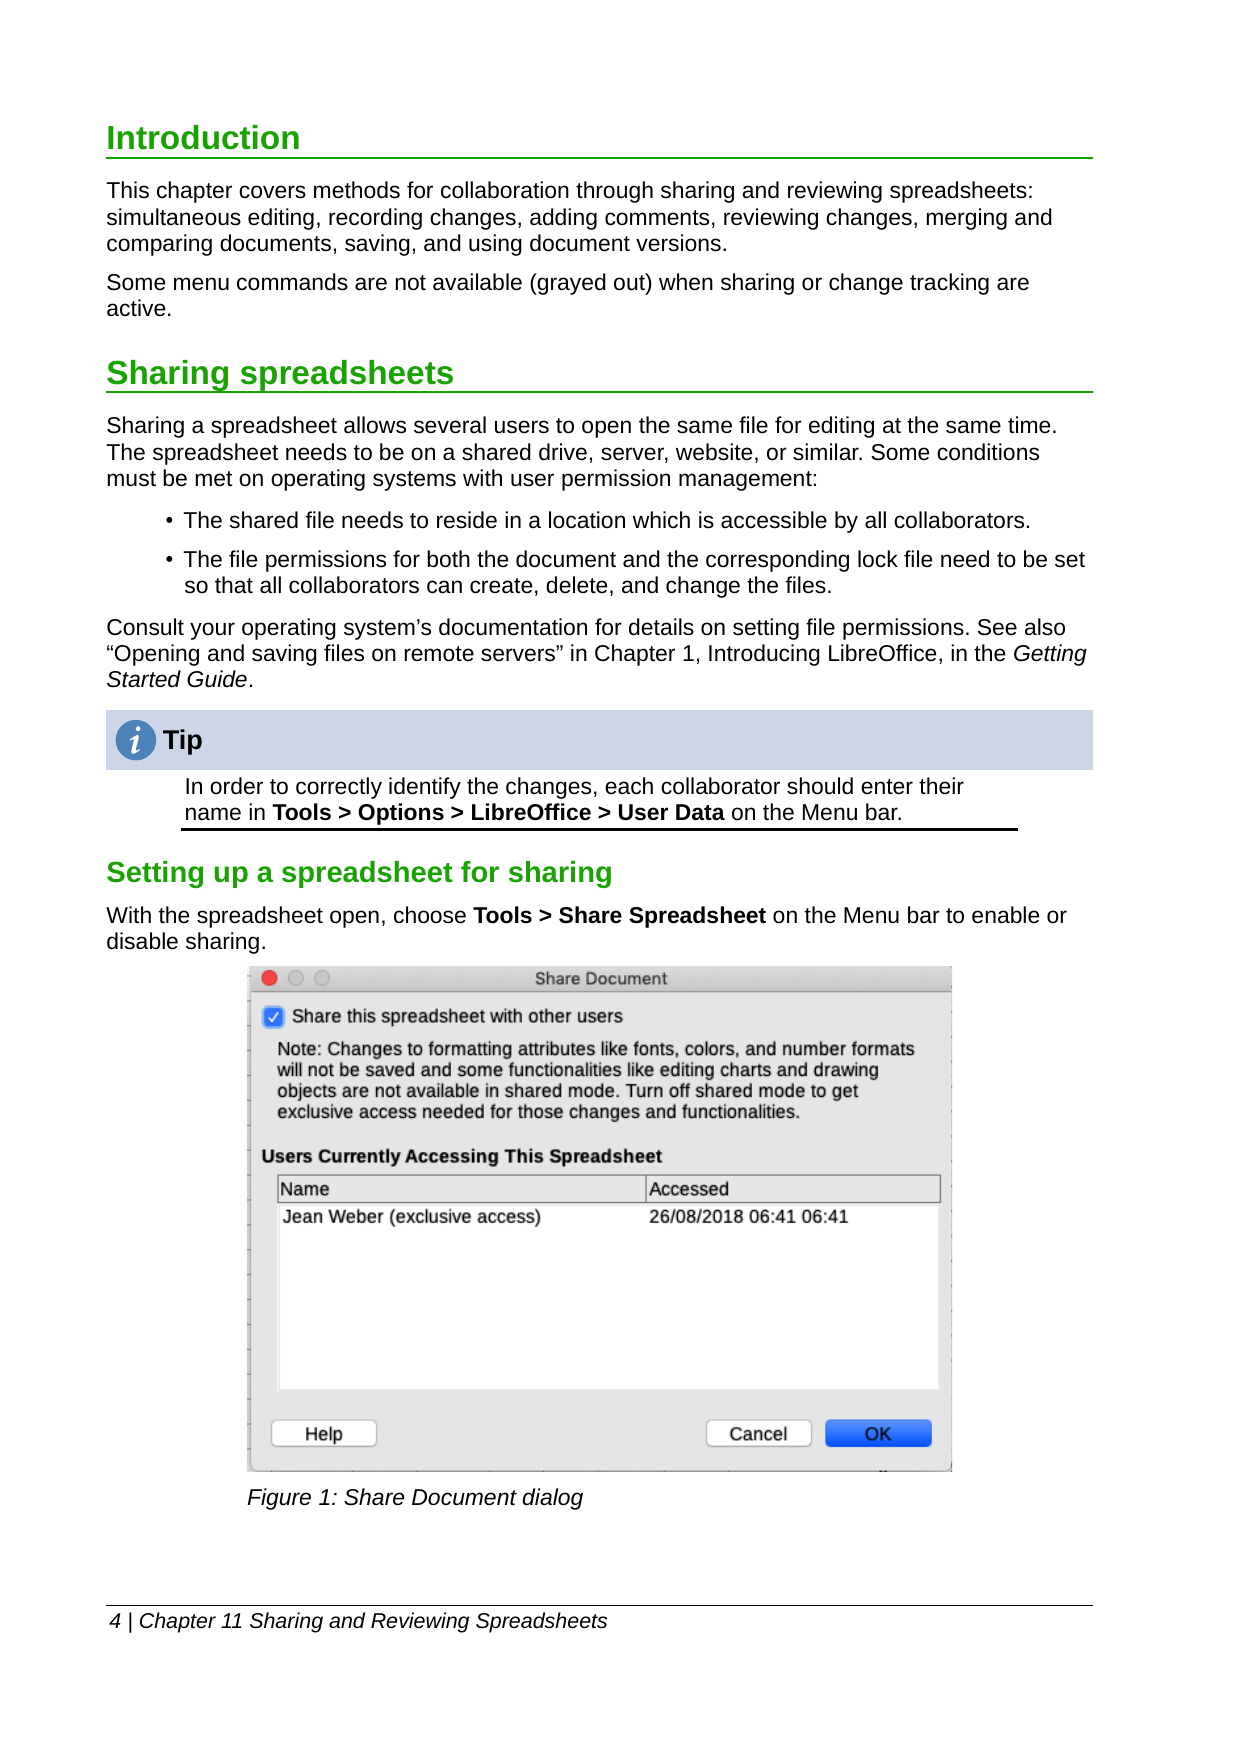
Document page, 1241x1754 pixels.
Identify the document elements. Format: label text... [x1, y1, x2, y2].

text In order to correctly identify the changes, each collaborator should enter their name in Tools > Options > LibreOffice > User Data on the Menu bar. [181, 770, 1018, 828]
list The shared file needs to reside in a location which is accessible by all collaborators. [162, 504, 1093, 533]
text Consult your operating system’s documentation for details on setting file permissions. See also “Opening and saving files on remote servers” in Chapter 1, Introducing LibreOffice, in the Getting Started Guide. [106, 614, 1093, 693]
subtitle Sharing spreadsheets [106, 353, 1093, 391]
text With the spreadsheet open, choose Tools > Share Spreadsheet on the Menu bar to enable or disable sharing. [106, 902, 1093, 954]
subtitle Tip [106, 710, 1093, 770]
subtitle Introduction [106, 118, 1093, 157]
text Some menu commands are not available (grayed out) when sharing or change tracking are active. [106, 269, 1093, 322]
list The file permissions for both the document and the corresponding lock file need to be set so that all collaborators can create, delete, and change the files. [162, 543, 1093, 601]
text Sharing a spreadsheet allows several users to open the same file for editing at the same time. The spreadsheet needs to be on a shared drive, server, website, or similar. Some conditions must be met on operating systems with user permission management: [106, 412, 1093, 491]
text This chapter covers methods for collaboration through sharing and reviewing spreadsheets: simultaneous editing, recording changes, adding comments, reviewing changes, merging and comparing documents, saving, and using document versions. [106, 177, 1093, 256]
picture [246, 966, 953, 1472]
text Figure 1: Share Document dialog [247, 1484, 952, 1510]
subtitle Setting up a spreadsheet for sharing [106, 856, 1093, 889]
